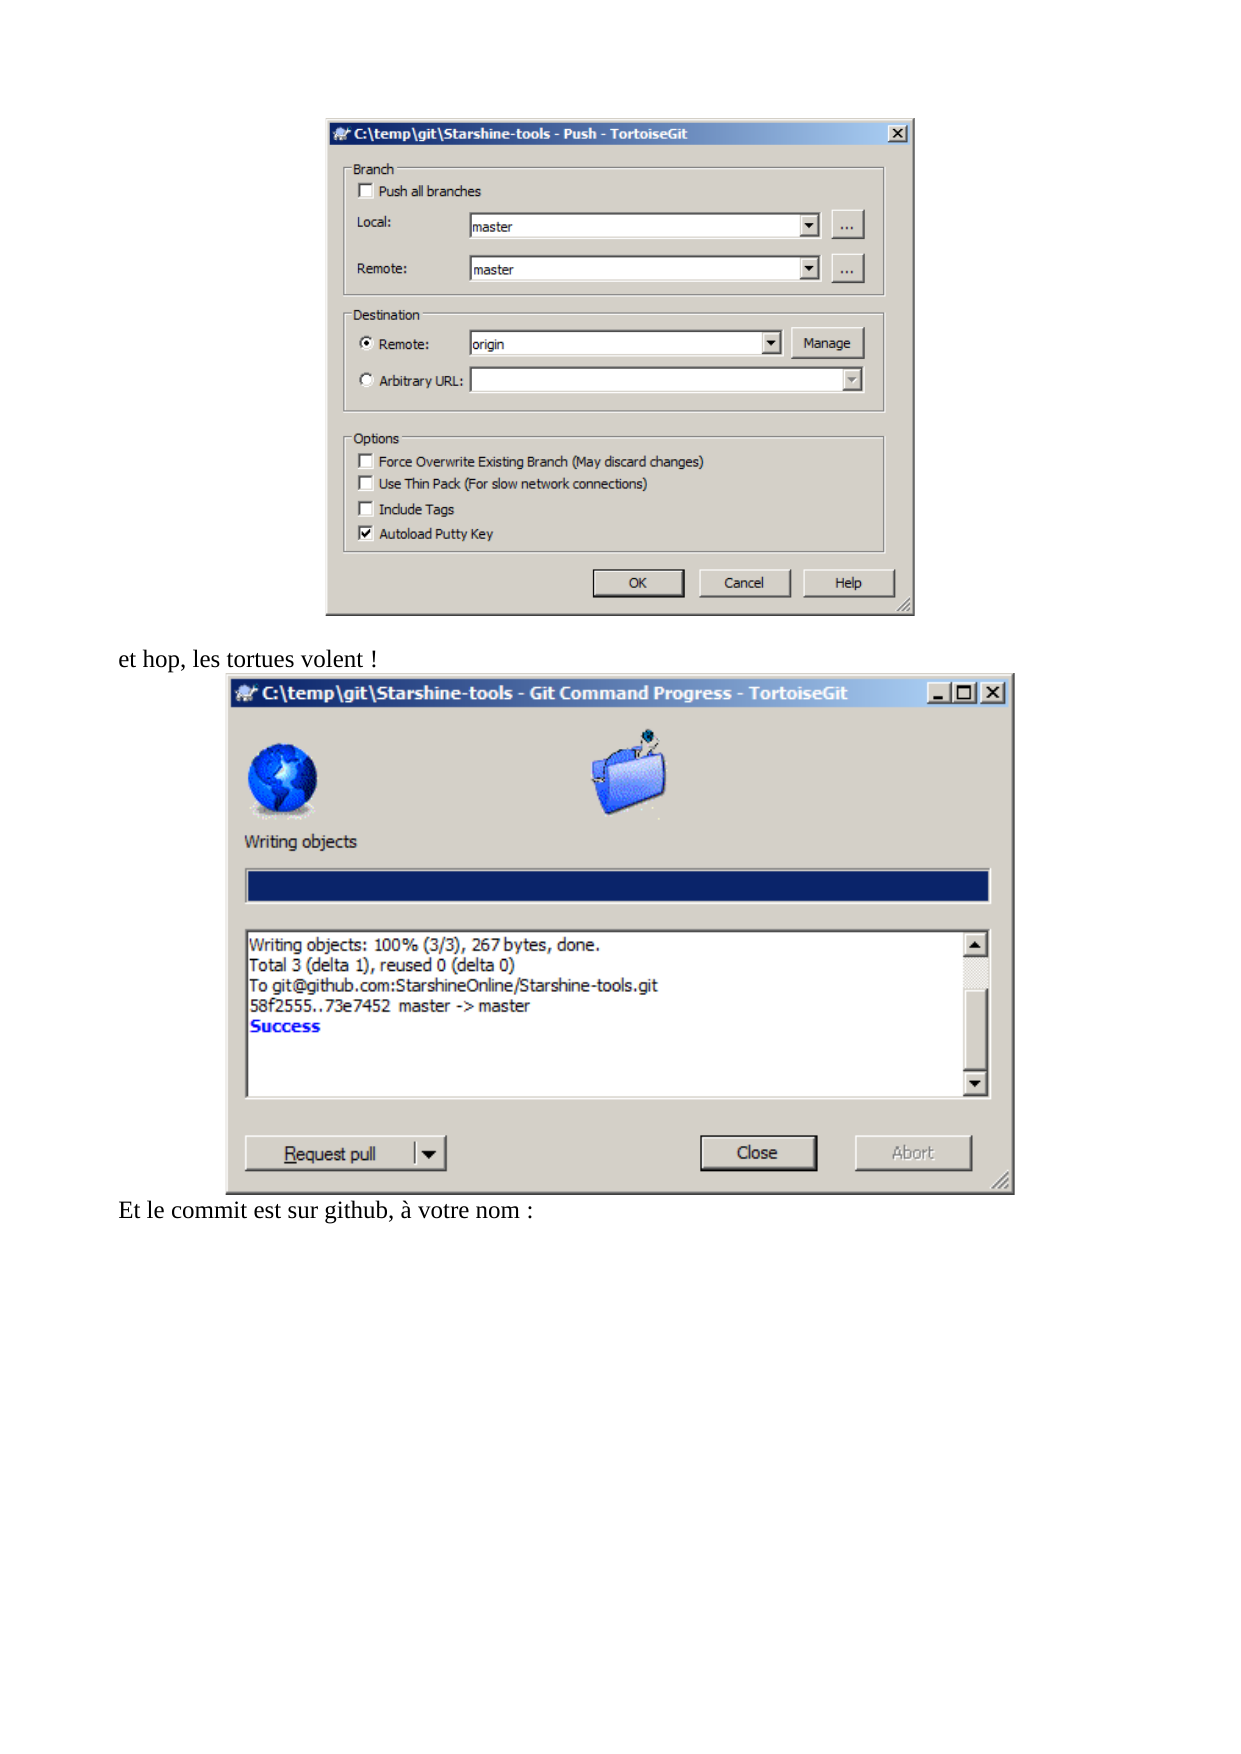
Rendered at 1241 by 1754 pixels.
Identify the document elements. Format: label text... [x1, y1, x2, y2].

picture [225, 673, 1015, 1195]
text et hop, les tortues volent ! [118, 644, 1122, 673]
text Et le commit est sur github, à votre nom : [118, 673, 1122, 1224]
picture [325, 118, 915, 616]
